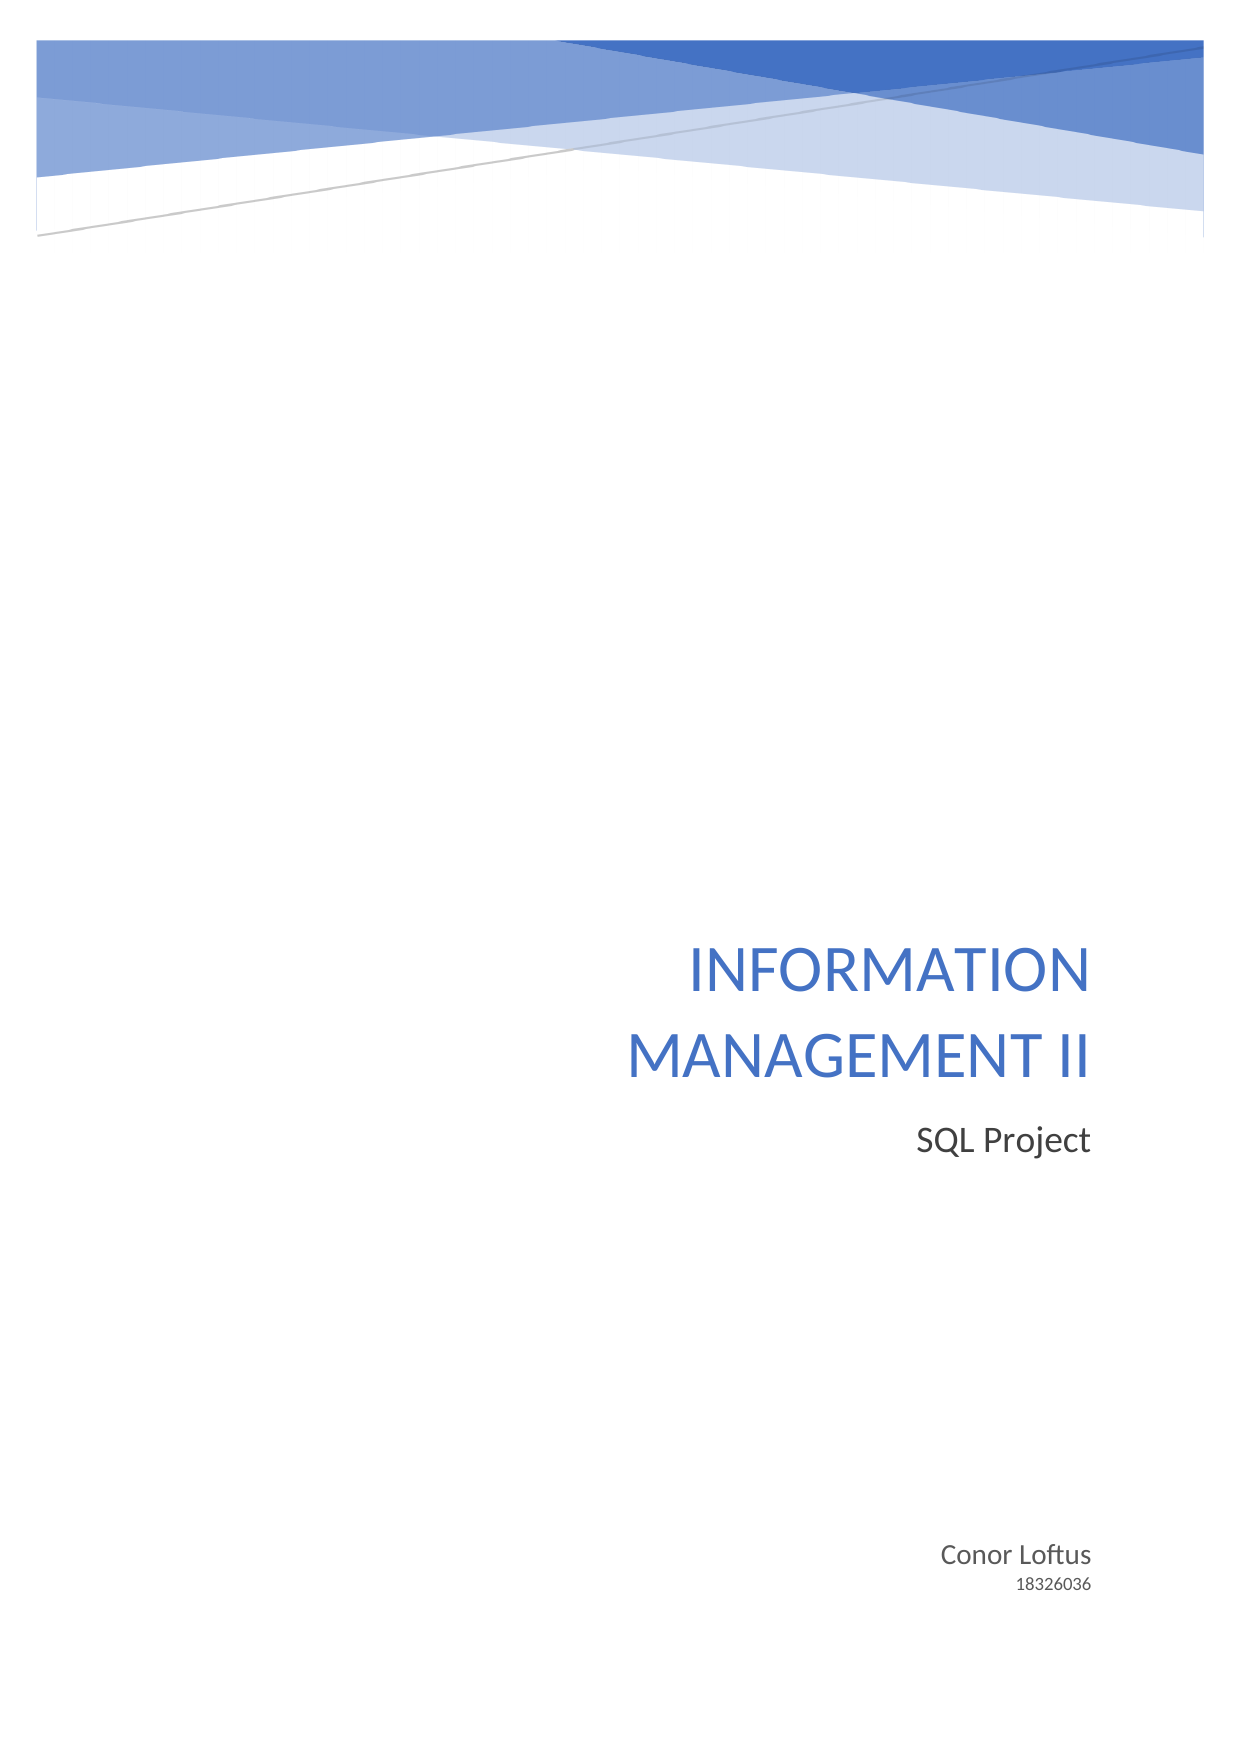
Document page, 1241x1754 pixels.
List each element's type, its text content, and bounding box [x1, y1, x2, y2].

text Conor Loftus [299, 1536, 1091, 1572]
text SQL Project [299, 1116, 1091, 1162]
text 18326036 [299, 1572, 1091, 1595]
text Information management II [299, 927, 1091, 1094]
